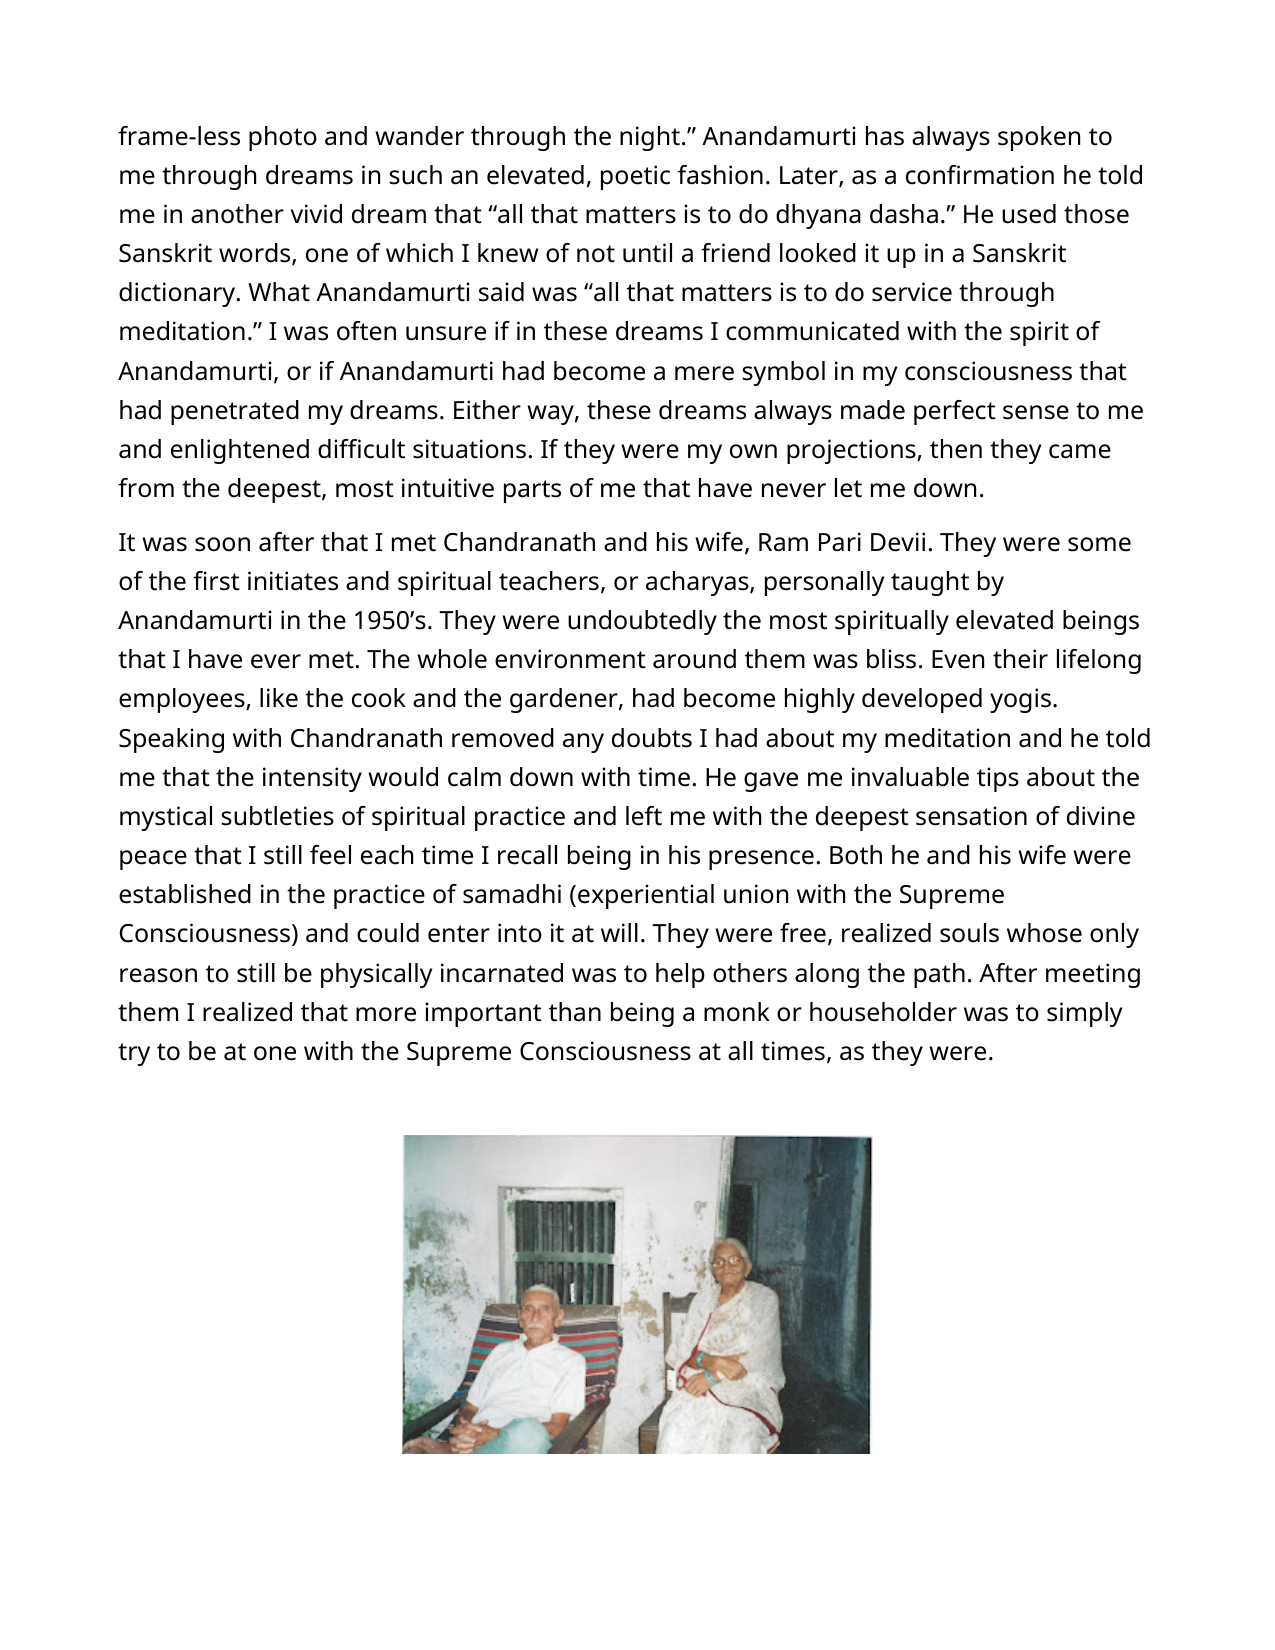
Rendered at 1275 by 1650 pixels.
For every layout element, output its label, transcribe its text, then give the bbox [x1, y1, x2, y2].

picture [402, 1135, 873, 1454]
text frame-less photo and wander through the night.” Anandamurti has always spoken to me through dreams in such an elevated, poetic fashion. Later, as a confirmation he told me in another vivid dream that “all that matters is to do dhyana dasha.” He used those Sanskrit words, one of which I knew of not until a friend looked it up in a Sanskrit dictionary. What Anandamurti said was “all that matters is to do service through meditation.” I was often unsure if in these dreams I communicated with the spirit of Anandamurti, or if Anandamurti had become a mere symbol in my consciousness that had penetrated my dreams. Either way, these dreams always made perfect sense to me and enlightened difficult situations. If they were my own projections, then they came from the deepest, most intuitive parts of me that have never let me down. [118, 118, 1157, 505]
text It was soon after that I met Chandranath and his wife, Ram Pari Devii. They were some of the first initiates and spiritual teachers, or acharyas, personally taught by Anandamurti in the 1950’s. They were undoubtedly the most spiritually elevated beings that I have ever met. The whole environment around them was bliss. Even their lifelong employees, like the cook and the gardener, had become highly developed yogis. Speaking with Chandranath removed any doubts I had about my meditation and he told me that the intensity would calm down with time. He gave me invaluable tips about the mystical subtleties of spiritual practice and left me with the deepest sensation of divine peace that I still feel each time I recall being in his presence. Both he and his wife were established in the practice of samadhi (experiential union with the Supreme Consciousness) and could enter into it at will. They were free, realized souls whose only reason to still be physically incarnated was to help others along the path. After meeting them I realized that more important than being a monk or householder was to simply try to be at one with the Supreme Consciousness at all times, as they were. [118, 524, 1157, 1068]
